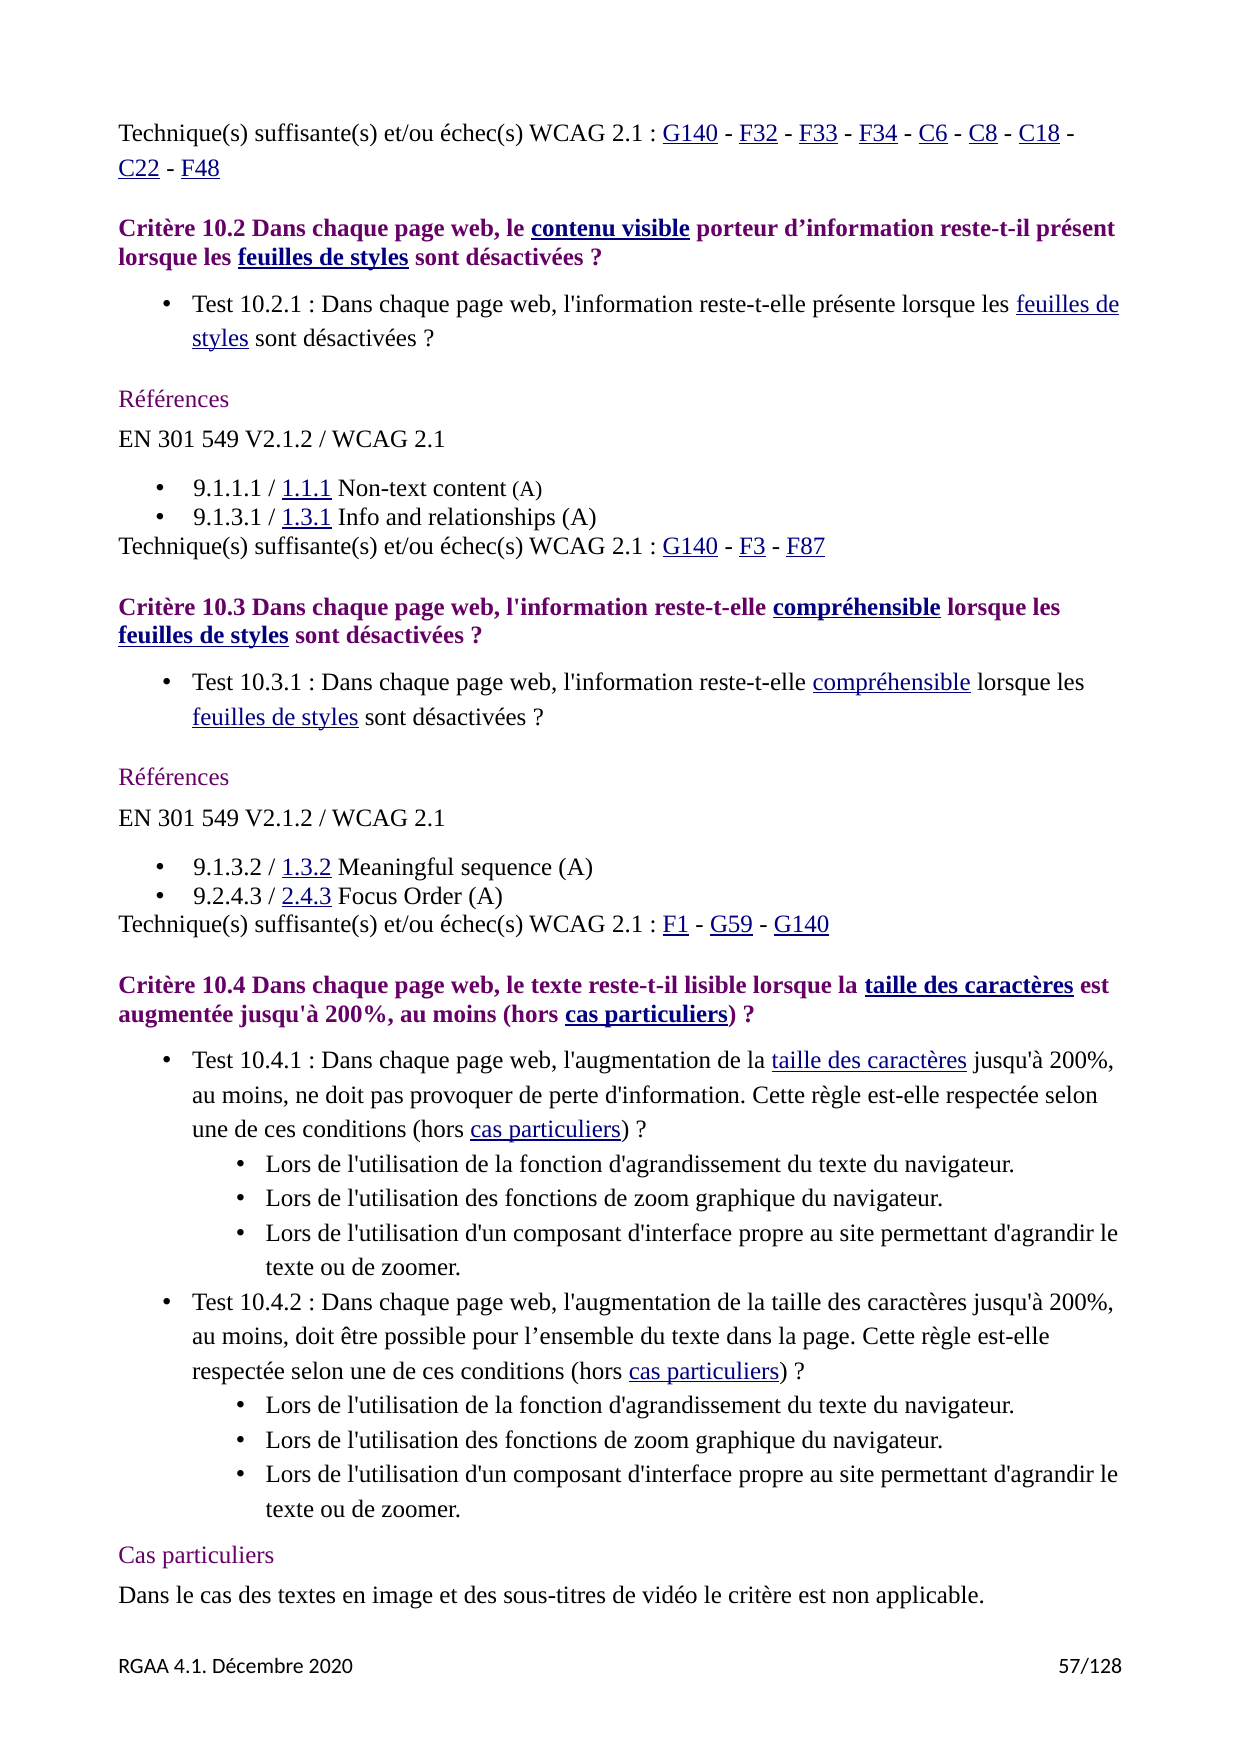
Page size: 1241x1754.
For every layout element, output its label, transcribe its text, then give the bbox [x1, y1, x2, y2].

list Lors de l'utilisation des fonctions de zoom graphique du navigateur. [236, 1425, 1122, 1453]
subtitle Références [118, 384, 1122, 413]
subtitle Critère 10.2 Dans chaque page web, le contenu visible porteur d’information reste-t-il présent lorsque les feuilles de styles sont désactivées ? [118, 213, 1122, 271]
list 9.1.3.1 / 1.3.1 Info and relationships (A) [156, 502, 1122, 531]
list Lors de l'utilisation des fonctions de zoom graphique du navigateur. [236, 1183, 1122, 1212]
subtitle Critère 10.4 Dans chaque page web, le texte reste-t-il lisible lorsque la taille des caractères est augmentée jusqu'à 200%, au moins (hors cas particuliers) ? [118, 970, 1122, 1028]
subtitle Critère 10.3 Dans chaque page web, l'information reste-t-elle compréhensible lorsque les feuilles de styles sont désactivées ? [118, 592, 1122, 649]
list 9.1.1.1 / 1.1.1 Non-text content (A) [156, 473, 1122, 502]
list Lors de l'utilisation d'un composant d'interface propre au site permettant d'agrandir le texte ou de zoomer. [236, 1459, 1122, 1522]
text EN 301 549 V2.1.2 / WCAG 2.1 [118, 424, 1122, 453]
list Lors de l'utilisation de la fonction d'agrandissement du texte du navigateur. [236, 1390, 1122, 1419]
list Test 10.2.1 : Dans chaque page web, l'information reste-t-elle présente lorsque les feuilles de styles sont désactivées ? [162, 289, 1122, 352]
list 9.1.3.2 / 1.3.2 Meaningful sequence (A) [156, 852, 1122, 881]
list Test 10.4.2 : Dans chaque page web, l'augmentation de la taille des caractères jusqu'à 200%, au moins, doit être possible pour l’ensemble du texte dans la page. Cette règle est-elle respectée selon une de ces conditions (hors cas particuliers) ? [162, 1287, 1122, 1384]
subtitle Références [118, 762, 1122, 791]
list Lors de l'utilisation de la fonction d'agrandissement du texte du navigateur. [236, 1149, 1122, 1178]
text Technique(s) suffisante(s) et/ou échec(s) WCAG 2.1 : G140 - F32 - F33 - F34 - C6 - C8 - C18 - C22 - F48 [118, 118, 1122, 181]
subtitle Cas particuliers [118, 1540, 1122, 1569]
text EN 301 549 V2.1.2 / WCAG 2.1 [118, 803, 1122, 832]
list Lors de l'utilisation d'un composant d'interface propre au site permettant d'agrandir le texte ou de zoomer. [236, 1218, 1122, 1281]
text Dans le cas des textes en image et des sous-titres de vidéo le critère est non applicable. [118, 1581, 1122, 1609]
text Technique(s) suffisante(s) et/ou échec(s) WCAG 2.1 : F1 - G59 - G140 [118, 909, 1122, 938]
list Test 10.4.1 : Dans chaque page web, l'augmentation de la taille des caractères jusqu'à 200%, au moins, ne doit pas provoquer de perte d'information. Cette règle est-elle respectée selon une de ces conditions (hors cas particuliers) ? [162, 1046, 1122, 1143]
text Technique(s) suffisante(s) et/ou échec(s) WCAG 2.1 : G140 - F3 - F87 [118, 531, 1122, 560]
list 9.2.4.3 / 2.4.3 Focus Order (A) [156, 881, 1122, 909]
list Test 10.3.1 : Dans chaque page web, l'information reste-t-elle compréhensible lorsque les feuilles de styles sont désactivées ? [162, 667, 1122, 730]
